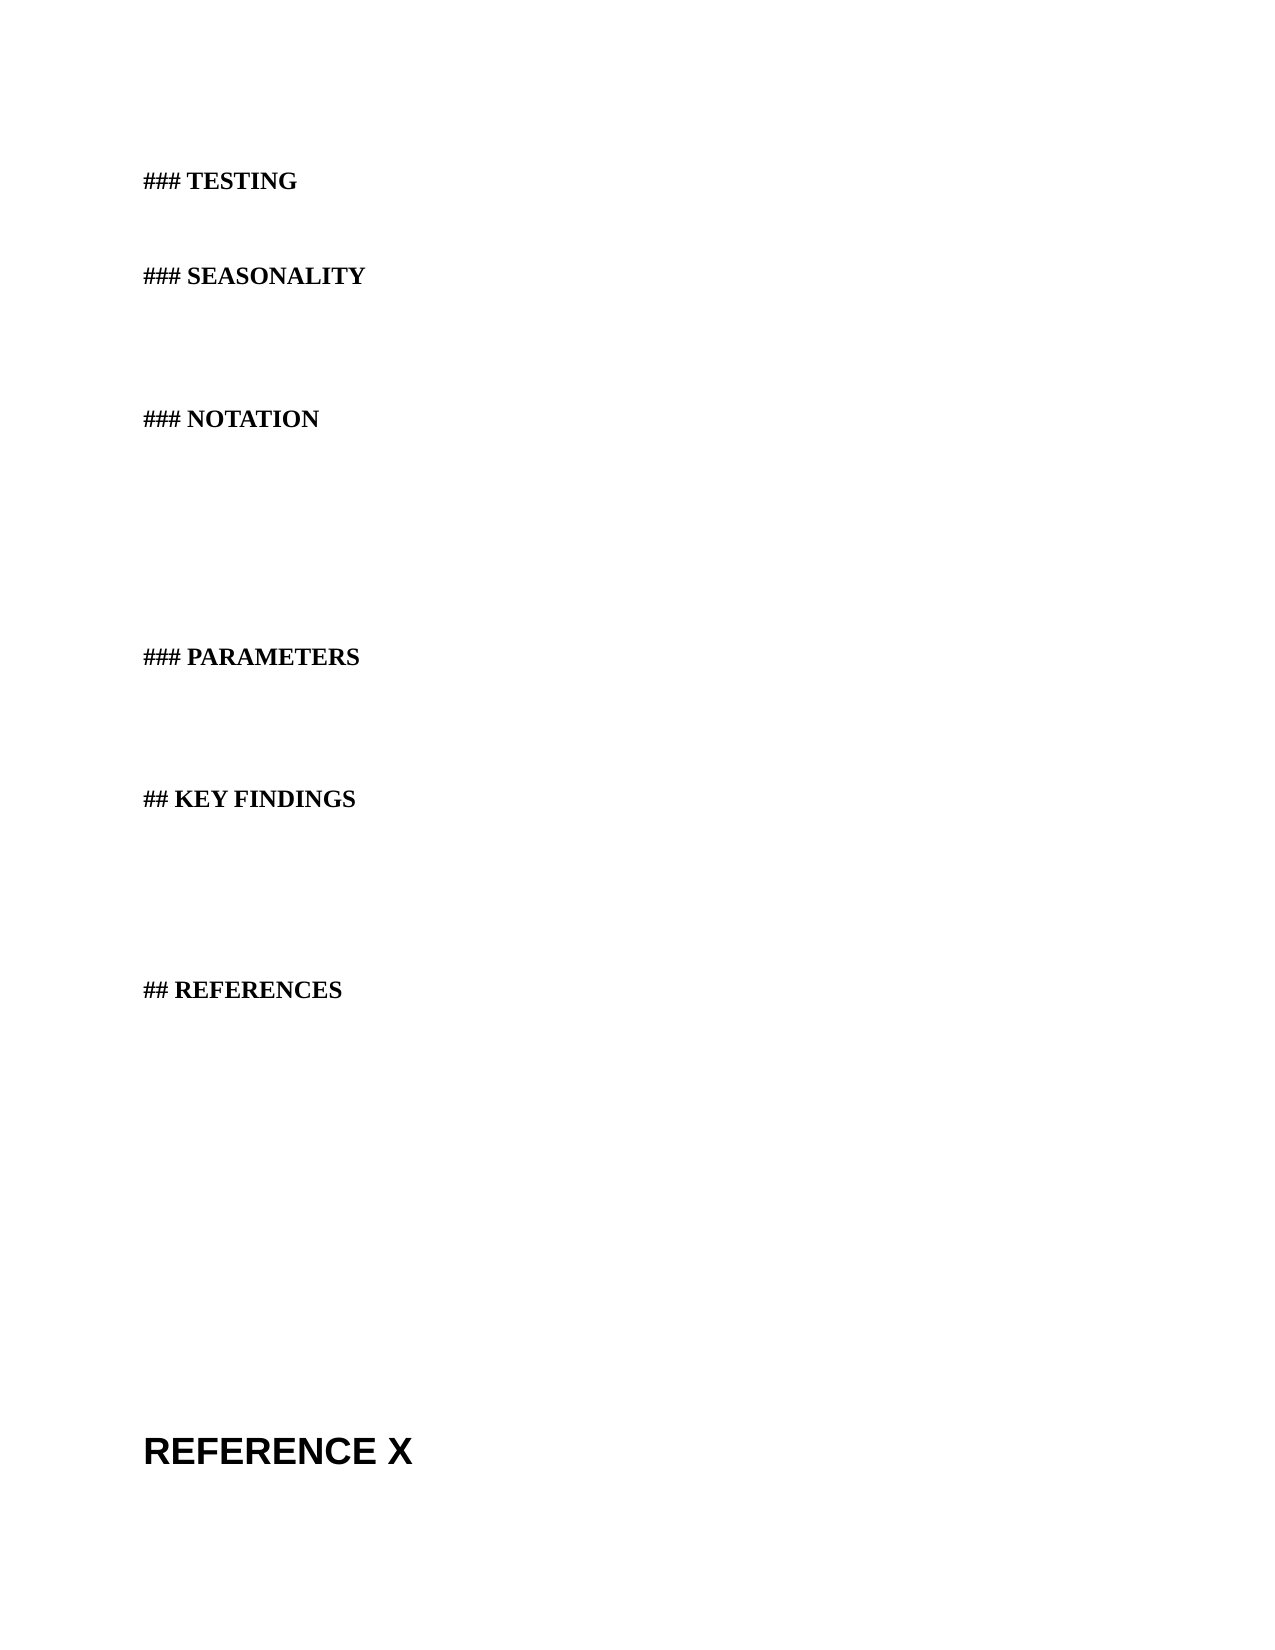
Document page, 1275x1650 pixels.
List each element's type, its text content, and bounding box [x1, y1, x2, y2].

text ## REFERENCES [143, 975, 1157, 1004]
text ### NOTATION [143, 404, 1157, 432]
text ## KEY FINDINGS [143, 784, 1157, 813]
subtitle REFERENCE X [143, 1428, 1157, 1472]
text ### SEASONALITY [143, 261, 1157, 290]
text ### PARAMETERS [143, 642, 1157, 671]
text ### TESTING [143, 166, 1157, 194]
